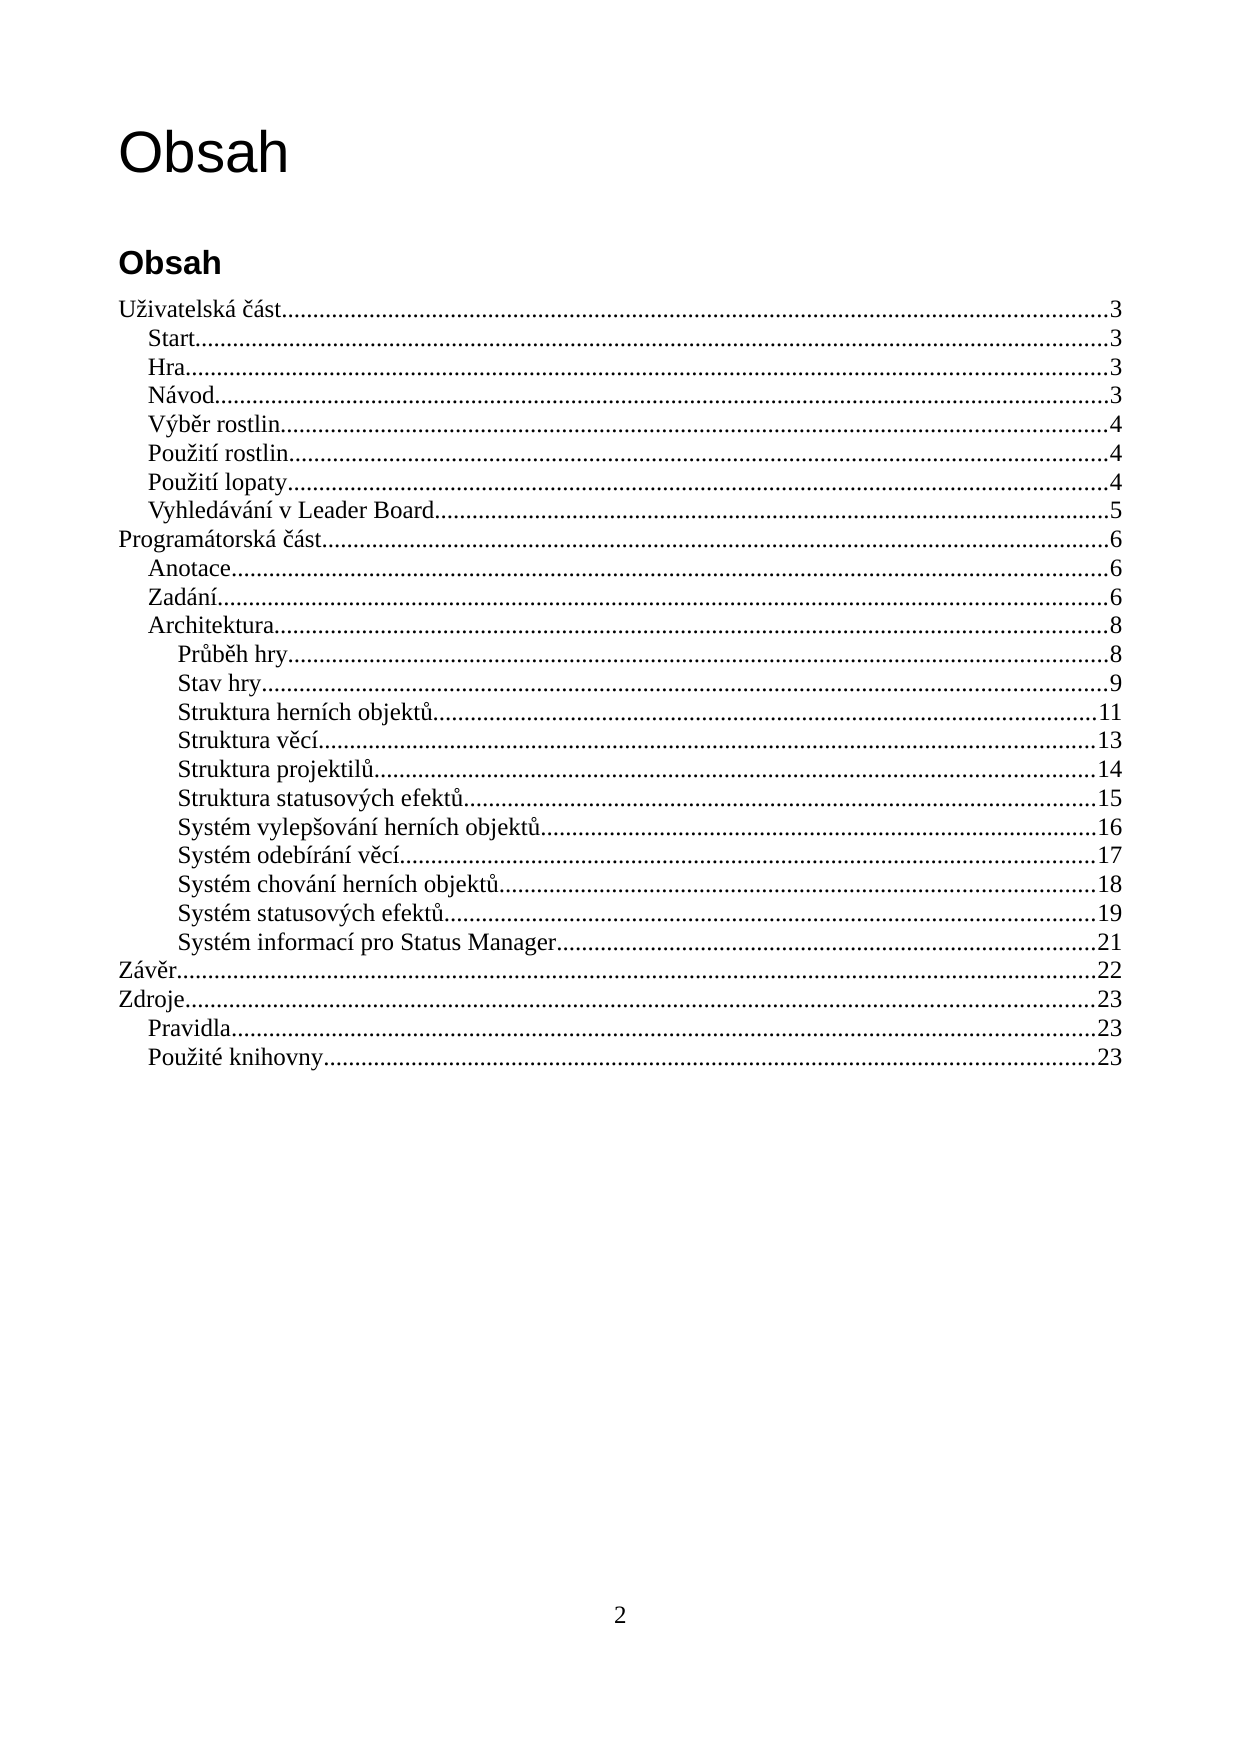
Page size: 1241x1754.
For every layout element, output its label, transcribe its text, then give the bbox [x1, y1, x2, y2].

text Systém chování herních objektů 18 [177, 869, 1122, 898]
text Systém vylepšování herních objektů 16 [177, 812, 1122, 840]
text Pravidla 23 [148, 1013, 1122, 1042]
text Závěr 22 [118, 955, 1122, 984]
title Obsah [118, 118, 1122, 185]
text Průběh hry 8 [177, 639, 1122, 668]
text Struktura herních objektů 11 [177, 697, 1122, 725]
text Programátorská část 6 [118, 524, 1122, 553]
text Uživatelská část 3 [118, 294, 1122, 323]
text Návod 3 [148, 380, 1122, 409]
text Zadání 6 [148, 582, 1122, 610]
text Architektura 8 [148, 610, 1122, 639]
text Výběr rostlin 4 [148, 409, 1122, 438]
text Použité knihovny 23 [148, 1042, 1122, 1070]
text Start 3 [148, 323, 1122, 352]
text Zdroje 23 [118, 984, 1122, 1013]
text Anotace 6 [148, 553, 1122, 582]
text Struktura statusových efektů 15 [177, 783, 1122, 812]
text Hra 3 [148, 352, 1122, 380]
text Systém statusových efektů 19 [177, 898, 1122, 927]
subtitle Obsah [118, 243, 1122, 282]
text Struktura projektilů 14 [177, 754, 1122, 783]
text Systém odebírání věcí 17 [177, 840, 1122, 869]
text Stav hry 9 [177, 668, 1122, 697]
text Systém informací pro Status Manager 21 [177, 927, 1122, 955]
text Vyhledávání v Leader Board 5 [148, 495, 1122, 524]
text 2 [118, 1601, 1122, 1629]
text Použití rostlin 4 [148, 438, 1122, 467]
text Použití lopaty 4 [148, 467, 1122, 495]
text Struktura věcí 13 [177, 725, 1122, 754]
